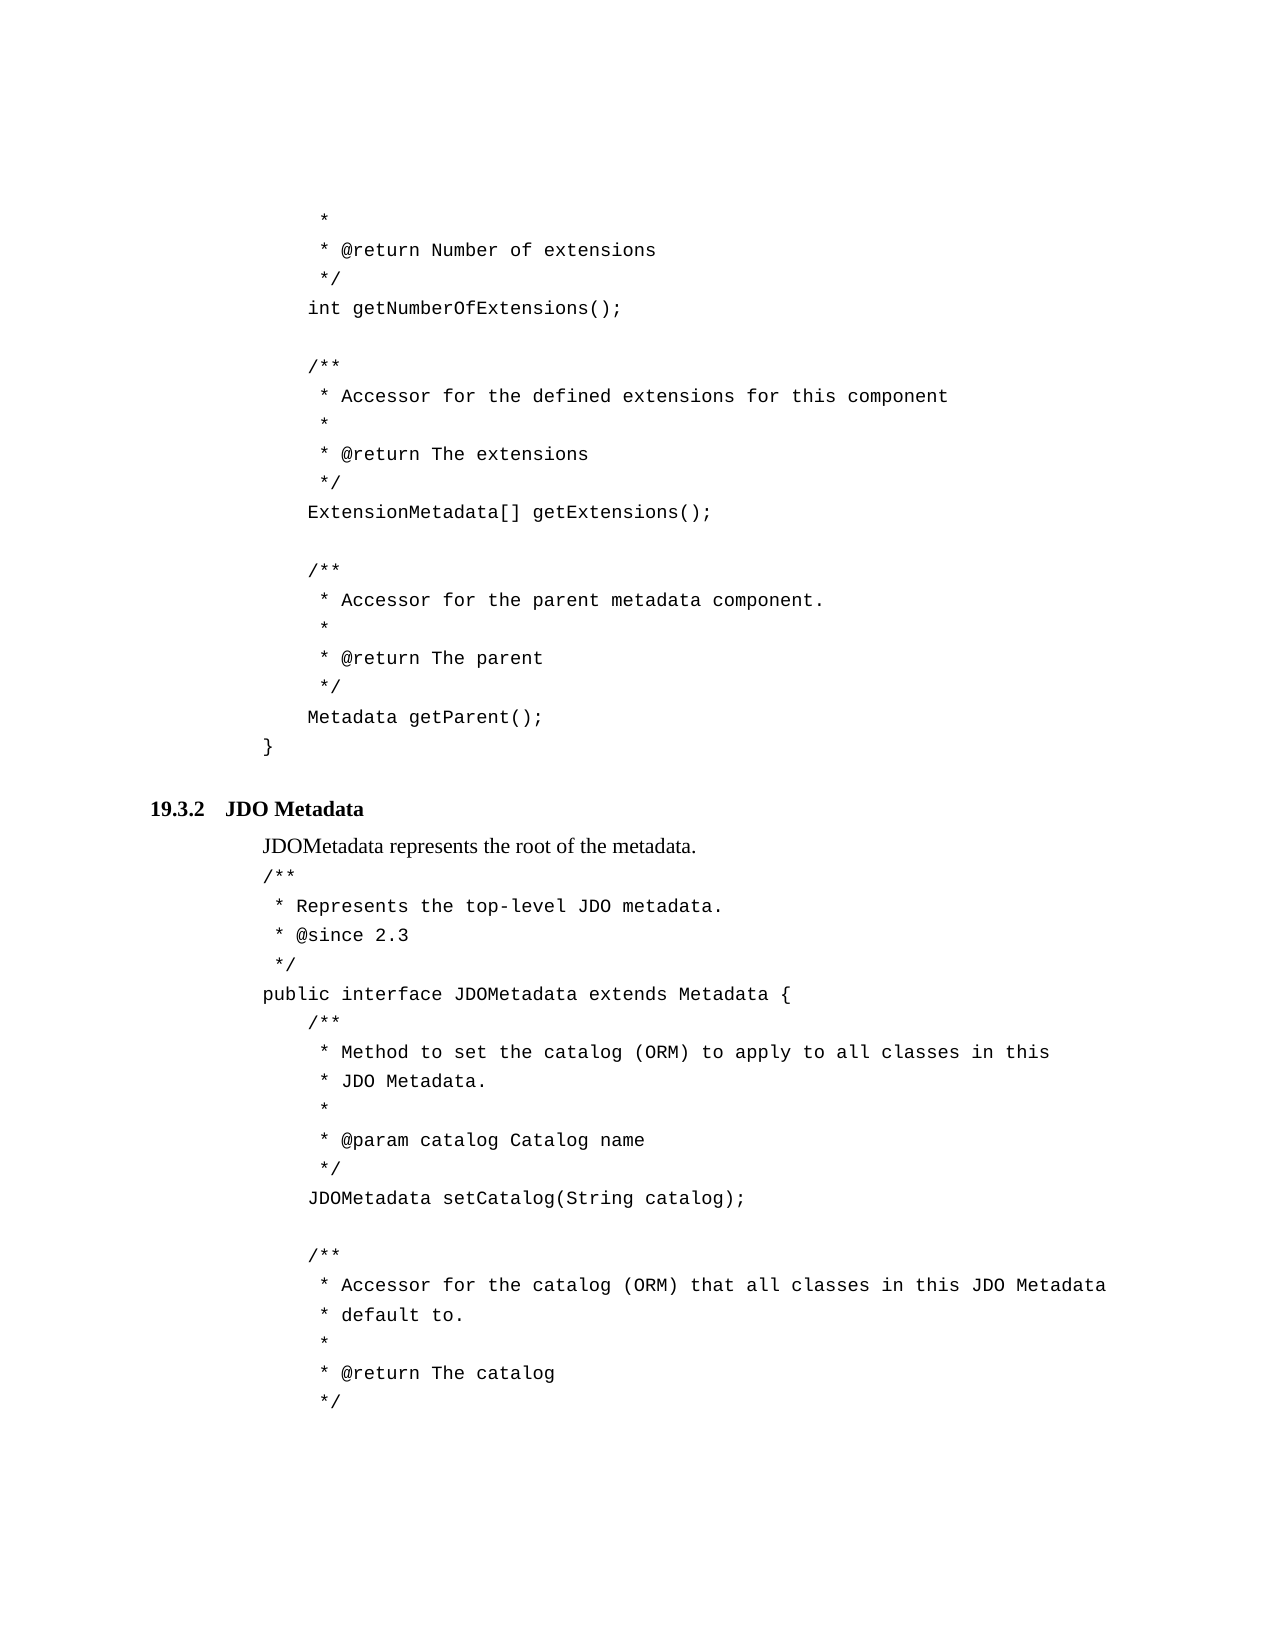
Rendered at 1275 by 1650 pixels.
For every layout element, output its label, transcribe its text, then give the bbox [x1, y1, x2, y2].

text int getNumberOfExtensions(); [262, 297, 1125, 320]
text } [262, 735, 1125, 758]
text /** [262, 1245, 1125, 1268]
text * JDO Metadata. [262, 1070, 1125, 1093]
text * Accessor for the defined extensions for this component [262, 385, 1125, 408]
text /** [262, 560, 1125, 583]
text * Accessor for the catalog (ORM) that all classes in this JDO Metadata [262, 1274, 1125, 1297]
text * @since 2.3 [262, 924, 1125, 947]
text */ [262, 1391, 1125, 1414]
text * [262, 210, 1125, 233]
text */ [262, 677, 1125, 699]
text /** [262, 1012, 1125, 1035]
text /** [262, 866, 1125, 889]
text * @return The catalog [262, 1362, 1125, 1385]
text */ [262, 268, 1125, 291]
subtitle JDO Metadata [150, 795, 1125, 821]
text * default to. [262, 1304, 1125, 1327]
text JDOMetadata setCatalog(String catalog); [262, 1187, 1125, 1210]
text * [262, 414, 1125, 437]
text public interface JDOMetadata extends Metadata { [262, 983, 1125, 1006]
text * [262, 1333, 1125, 1356]
text * Accessor for the parent metadata component. [262, 589, 1125, 612]
text * Method to set the catalog (ORM) to apply to all classes in this [262, 1041, 1125, 1064]
text /** [262, 356, 1125, 379]
text * @return The parent [262, 647, 1125, 670]
text * [262, 618, 1125, 641]
text */ [262, 1158, 1125, 1181]
text */ [262, 954, 1125, 977]
text * @return The extensions [262, 443, 1125, 466]
text * @return Number of extensions [262, 239, 1125, 262]
text JDOMetadata represents the root of the metadata. [262, 832, 1125, 858]
text */ [262, 472, 1125, 495]
text * @param catalog Catalog name [262, 1129, 1125, 1152]
text Metadata getParent(); [262, 706, 1125, 729]
text * [262, 1099, 1125, 1122]
text * Represents the top-level JDO metadata. [262, 895, 1125, 918]
text ExtensionMetadata[] getExtensions(); [262, 502, 1125, 524]
